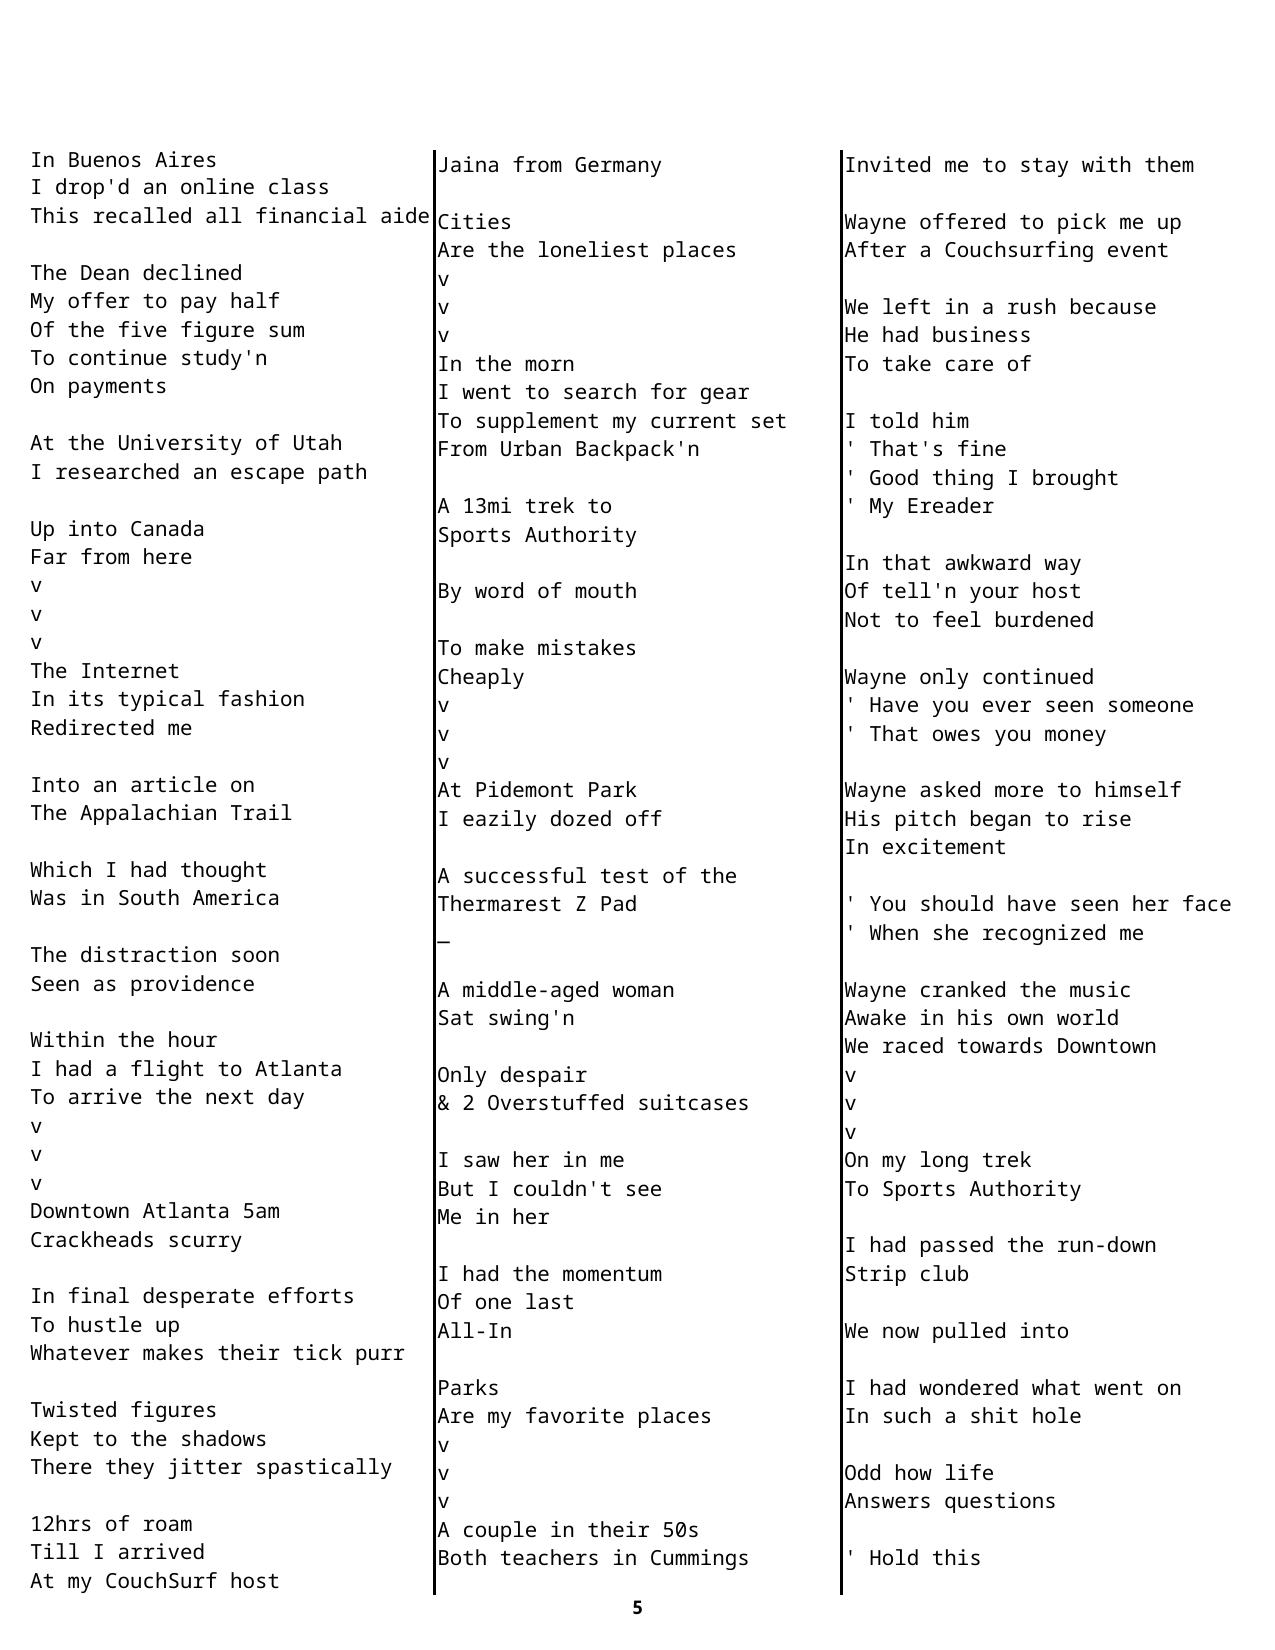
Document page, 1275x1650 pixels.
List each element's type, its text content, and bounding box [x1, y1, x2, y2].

text v [844, 1088, 1245, 1117]
text ' You should have seen her face [844, 889, 1245, 918]
text Up into Canada [30, 514, 431, 542]
text v [437, 747, 838, 776]
text In that awkward way [844, 548, 1245, 577]
text v [30, 599, 431, 627]
text Into an article on [30, 770, 431, 798]
text ' When she recognized me [844, 918, 1245, 946]
text In Buenos Aires [30, 150, 431, 172]
text He had business [844, 321, 1245, 349]
text I had a flight to Atlanta [30, 1054, 431, 1082]
text Me in her [437, 1202, 838, 1231]
text Not to feel burdened [844, 605, 1245, 633]
text Cities [437, 207, 838, 235]
text Cheaply [437, 662, 838, 690]
text Whatever makes their tick purr [30, 1338, 431, 1367]
text Crackheads scurry [30, 1225, 431, 1253]
text I researched an escape path [30, 457, 431, 485]
text Both teachers in Cummings [437, 1543, 838, 1572]
text The Appalachian Trail [30, 798, 431, 827]
text & 2 Overstuffed suitcases [437, 1088, 838, 1117]
text v [30, 627, 431, 656]
text On my long trek [844, 1145, 1245, 1174]
text v [437, 1430, 838, 1458]
text In the morn [437, 349, 838, 377]
text I told him [844, 406, 1245, 434]
text ' Have you ever seen someone [844, 690, 1245, 719]
text Kept to the shadows [30, 1424, 431, 1452]
text Seen as providence [30, 969, 431, 997]
text At my CouchSurf host [30, 1566, 431, 1594]
text In such a shit hole [844, 1401, 1245, 1430]
text At the University of Utah [30, 428, 431, 457]
text Strip club [844, 1259, 1245, 1287]
text Was in South America [30, 883, 431, 912]
text To take care of [844, 349, 1245, 377]
text v [437, 292, 838, 321]
text The Dean declined [30, 258, 431, 286]
text Awake in his own world [844, 1003, 1245, 1032]
text To continue study'n [30, 343, 431, 372]
text By word of mouth [437, 577, 838, 605]
text v [437, 690, 838, 719]
text Parks [437, 1373, 838, 1401]
text In its typical fashion [30, 684, 431, 713]
text I went to search for gear [437, 377, 838, 406]
text Downtown Atlanta 5am [30, 1196, 431, 1225]
text Twisted figures [30, 1395, 431, 1424]
text Wayne offered to pick me up [844, 207, 1245, 235]
text Of the five figure sum [30, 315, 431, 343]
text Of tell'n your host [844, 577, 1245, 605]
text v [30, 1168, 431, 1196]
text v [30, 1111, 431, 1139]
text To Sports Authority [844, 1174, 1245, 1202]
text Far from here [30, 542, 431, 571]
text To hustle up [30, 1310, 431, 1338]
text Within the hour [30, 1026, 431, 1054]
text Odd how life [844, 1458, 1245, 1487]
text I had wondered what went on [844, 1373, 1245, 1401]
text A successful test of the [437, 861, 838, 889]
text I had passed the run-down [844, 1231, 1245, 1259]
text There they jitter spastically [30, 1452, 431, 1481]
text v [437, 321, 838, 349]
text Till I arrived [30, 1537, 431, 1566]
text _ [437, 918, 838, 946]
text Thermarest Z Pad [437, 889, 838, 918]
text We now pulled into [844, 1316, 1245, 1344]
text A middle-aged woman [437, 975, 838, 1003]
text ' That owes you money [844, 719, 1245, 747]
text Redirected me [30, 713, 431, 741]
text To make mistakes [437, 633, 838, 662]
text I eazily dozed off [437, 804, 838, 832]
text 12hrs of roam [30, 1509, 431, 1537]
text But I couldn't see [437, 1174, 838, 1202]
text Wayne only continued [844, 662, 1245, 690]
text Of one last [437, 1287, 838, 1316]
text v [844, 1060, 1245, 1088]
text The distraction soon [30, 940, 431, 969]
text v [437, 264, 838, 292]
text The Internet [30, 656, 431, 684]
text All-In [437, 1316, 838, 1344]
text In final desperate efforts [30, 1282, 431, 1310]
text Wayne asked more to himself [844, 776, 1245, 804]
text A 13mi trek to [437, 491, 838, 520]
text ' Good thing I brought [844, 463, 1245, 491]
text Sports Authority [437, 520, 838, 548]
text v [437, 1487, 838, 1515]
text This recalled all financial aide [30, 201, 431, 229]
text Which I had thought [30, 855, 431, 883]
text Only despair [437, 1060, 838, 1088]
text v [30, 1139, 431, 1168]
text Are my favorite places [437, 1401, 838, 1430]
text I saw her in me [437, 1145, 838, 1174]
text ' That's fine [844, 434, 1245, 463]
text His pitch began to rise [844, 804, 1245, 832]
text I drop'd an online class [30, 172, 431, 201]
text To supplement my current set [437, 406, 838, 434]
text ' My Ereader [844, 491, 1245, 520]
text Are the loneliest places [437, 235, 838, 264]
text To arrive the next day [30, 1082, 431, 1111]
text Answers questions [844, 1487, 1245, 1515]
text Sat swing'n [437, 1003, 838, 1032]
text My offer to pay half [30, 286, 431, 315]
text Jaina from Germany [437, 150, 838, 178]
text On payments [30, 372, 431, 400]
text v [844, 1117, 1245, 1145]
text We raced towards Downtown [844, 1032, 1245, 1060]
text Invited me to stay with them [844, 150, 1245, 178]
text From Urban Backpack'n [437, 434, 838, 463]
text I had the momentum [437, 1259, 838, 1287]
text At Pidemont Park [437, 776, 838, 804]
text We left in a rush because [844, 292, 1245, 321]
text ' Hold this [844, 1543, 1245, 1572]
text v [437, 1458, 838, 1487]
text v [437, 719, 838, 747]
text A couple in their 50s [437, 1515, 838, 1543]
text Wayne cranked the music [844, 975, 1245, 1003]
text v [30, 571, 431, 599]
text In excitement [844, 832, 1245, 861]
text After a Couchsurfing event [844, 235, 1245, 264]
